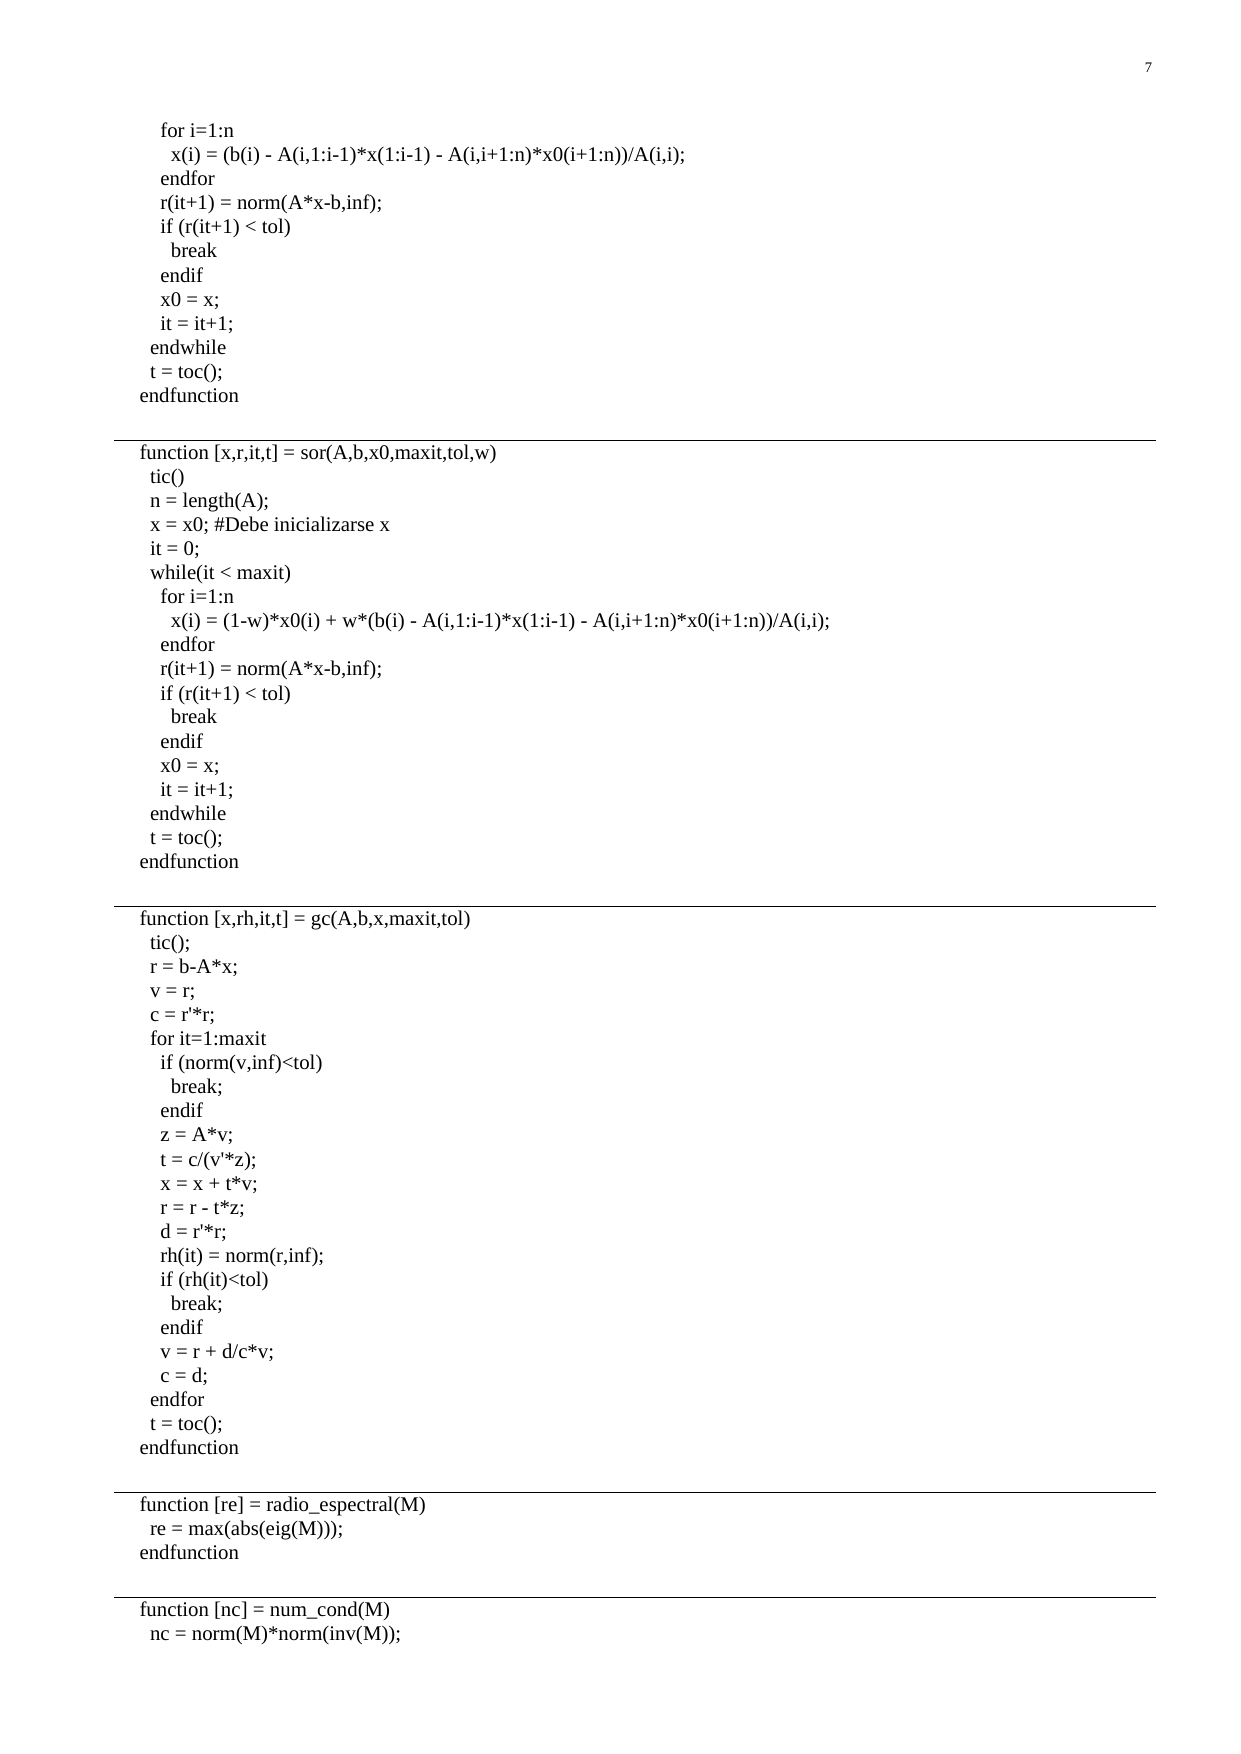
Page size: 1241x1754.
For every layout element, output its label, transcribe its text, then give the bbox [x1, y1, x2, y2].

text r = b-A*x; [118, 954, 1152, 978]
text nc = norm(M)*norm(inv(M)); [118, 1621, 1152, 1645]
text endif [118, 1315, 1152, 1339]
text function [re] = radio_espectral(M) [118, 1493, 1152, 1516]
text x = x + t*v; [118, 1171, 1152, 1194]
text v = r; [118, 978, 1152, 1002]
text rh(it) = norm(r,inf); [118, 1243, 1152, 1267]
text endfunction [118, 1435, 1152, 1459]
text z = A*v; [118, 1122, 1152, 1146]
text it = it+1; [118, 311, 1152, 335]
text for i=1:n [118, 584, 1152, 608]
text for it=1:maxit [118, 1026, 1152, 1050]
text r = r - t*z; [118, 1194, 1152, 1219]
text endfor [118, 632, 1152, 656]
text endfor [118, 166, 1152, 190]
text endfunction [118, 383, 1152, 407]
text d = r'*r; [118, 1219, 1152, 1243]
text break [118, 238, 1152, 262]
text t = toc(); [118, 825, 1152, 849]
text function [nc] = num_cond(M) [118, 1598, 1152, 1621]
text r(it+1) = norm(A*x-b,inf); [118, 656, 1152, 680]
text x0 = x; [118, 753, 1152, 777]
text endfunction [118, 1540, 1152, 1564]
text if (r(it+1) < tol) [118, 214, 1152, 238]
text endfunction [118, 849, 1152, 873]
text tic(); [118, 930, 1152, 954]
text endfor [118, 1387, 1152, 1411]
text for i=1:n [118, 118, 1152, 142]
text r(it+1) = norm(A*x-b,inf); [118, 190, 1152, 214]
text t = toc(); [118, 359, 1152, 383]
text if (norm(v,inf)<tol) [118, 1050, 1152, 1074]
text x(i) = (1-w)*x0(i) + w*(b(i) - A(i,1:i-1)*x(1:i-1) - A(i,i+1:n)*x0(i+1:n))/A(i,i); [118, 608, 1152, 632]
text function [x,rh,it,t] = gc(A,b,x,maxit,tol) [118, 907, 1152, 930]
text break; [118, 1074, 1152, 1098]
text if (r(it+1) < tol) [118, 680, 1152, 704]
text it = it+1; [118, 777, 1152, 801]
text it = 0; [118, 536, 1152, 560]
text endif [118, 728, 1152, 753]
text t = toc(); [118, 1411, 1152, 1435]
text endwhile [118, 801, 1152, 825]
text re = max(abs(eig(M))); [118, 1516, 1152, 1540]
text x0 = x; [118, 287, 1152, 311]
text n = length(A); [118, 488, 1152, 512]
text if (rh(it)<tol) [118, 1267, 1152, 1291]
text c = r'*r; [118, 1002, 1152, 1026]
text c = d; [118, 1363, 1152, 1387]
text x(i) = (b(i) - A(i,1:i-1)*x(1:i-1) - A(i,i+1:n)*x0(i+1:n))/A(i,i); [118, 142, 1152, 166]
text function [x,r,it,t] = sor(A,b,x0,maxit,tol,w) [118, 441, 1152, 464]
text x = x0; #Debe inicializarse x [118, 512, 1152, 536]
text v = r + d/c*v; [118, 1339, 1152, 1363]
text t = c/(v'*z); [118, 1146, 1152, 1171]
text while(it < maxit) [118, 560, 1152, 584]
text break [118, 704, 1152, 728]
text endwhile [118, 335, 1152, 359]
text break; [118, 1291, 1152, 1315]
text endif [118, 1098, 1152, 1122]
text tic() [118, 464, 1152, 488]
text endif [118, 262, 1152, 287]
